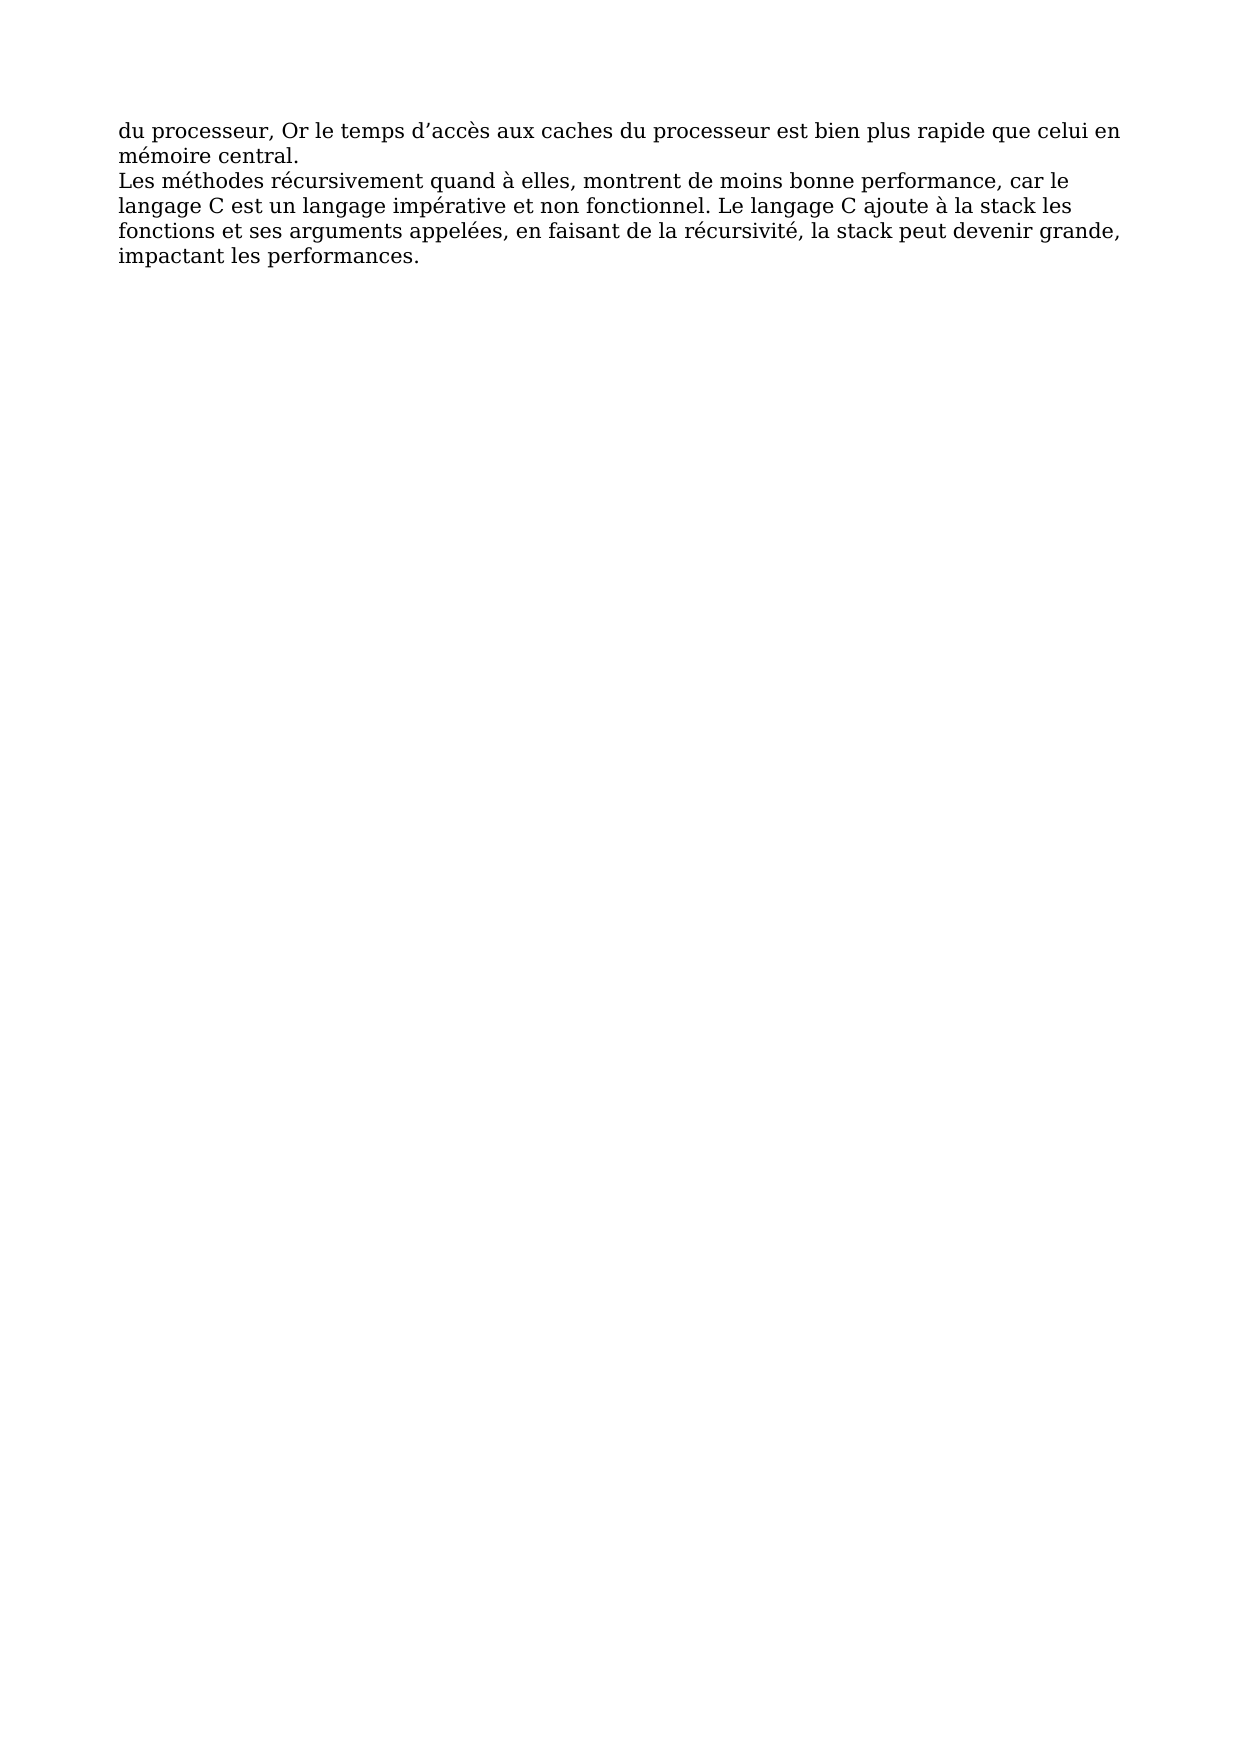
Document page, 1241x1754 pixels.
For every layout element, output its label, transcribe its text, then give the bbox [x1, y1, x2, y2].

text du processeur, Or le temps d’accès aux caches du processeur est bien plus rapide que celui en mémoire central. [118, 118, 1122, 168]
text Les méthodes récursivement quand à elles, montrent de moins bonne performance, car le langage C est un langage impérative et non fonctionnel. Le langage C ajoute à la stack les fonctions et ses arguments appelées, en faisant de la récursivité, la stack peut devenir grande, impactant les performances. [118, 168, 1122, 268]
